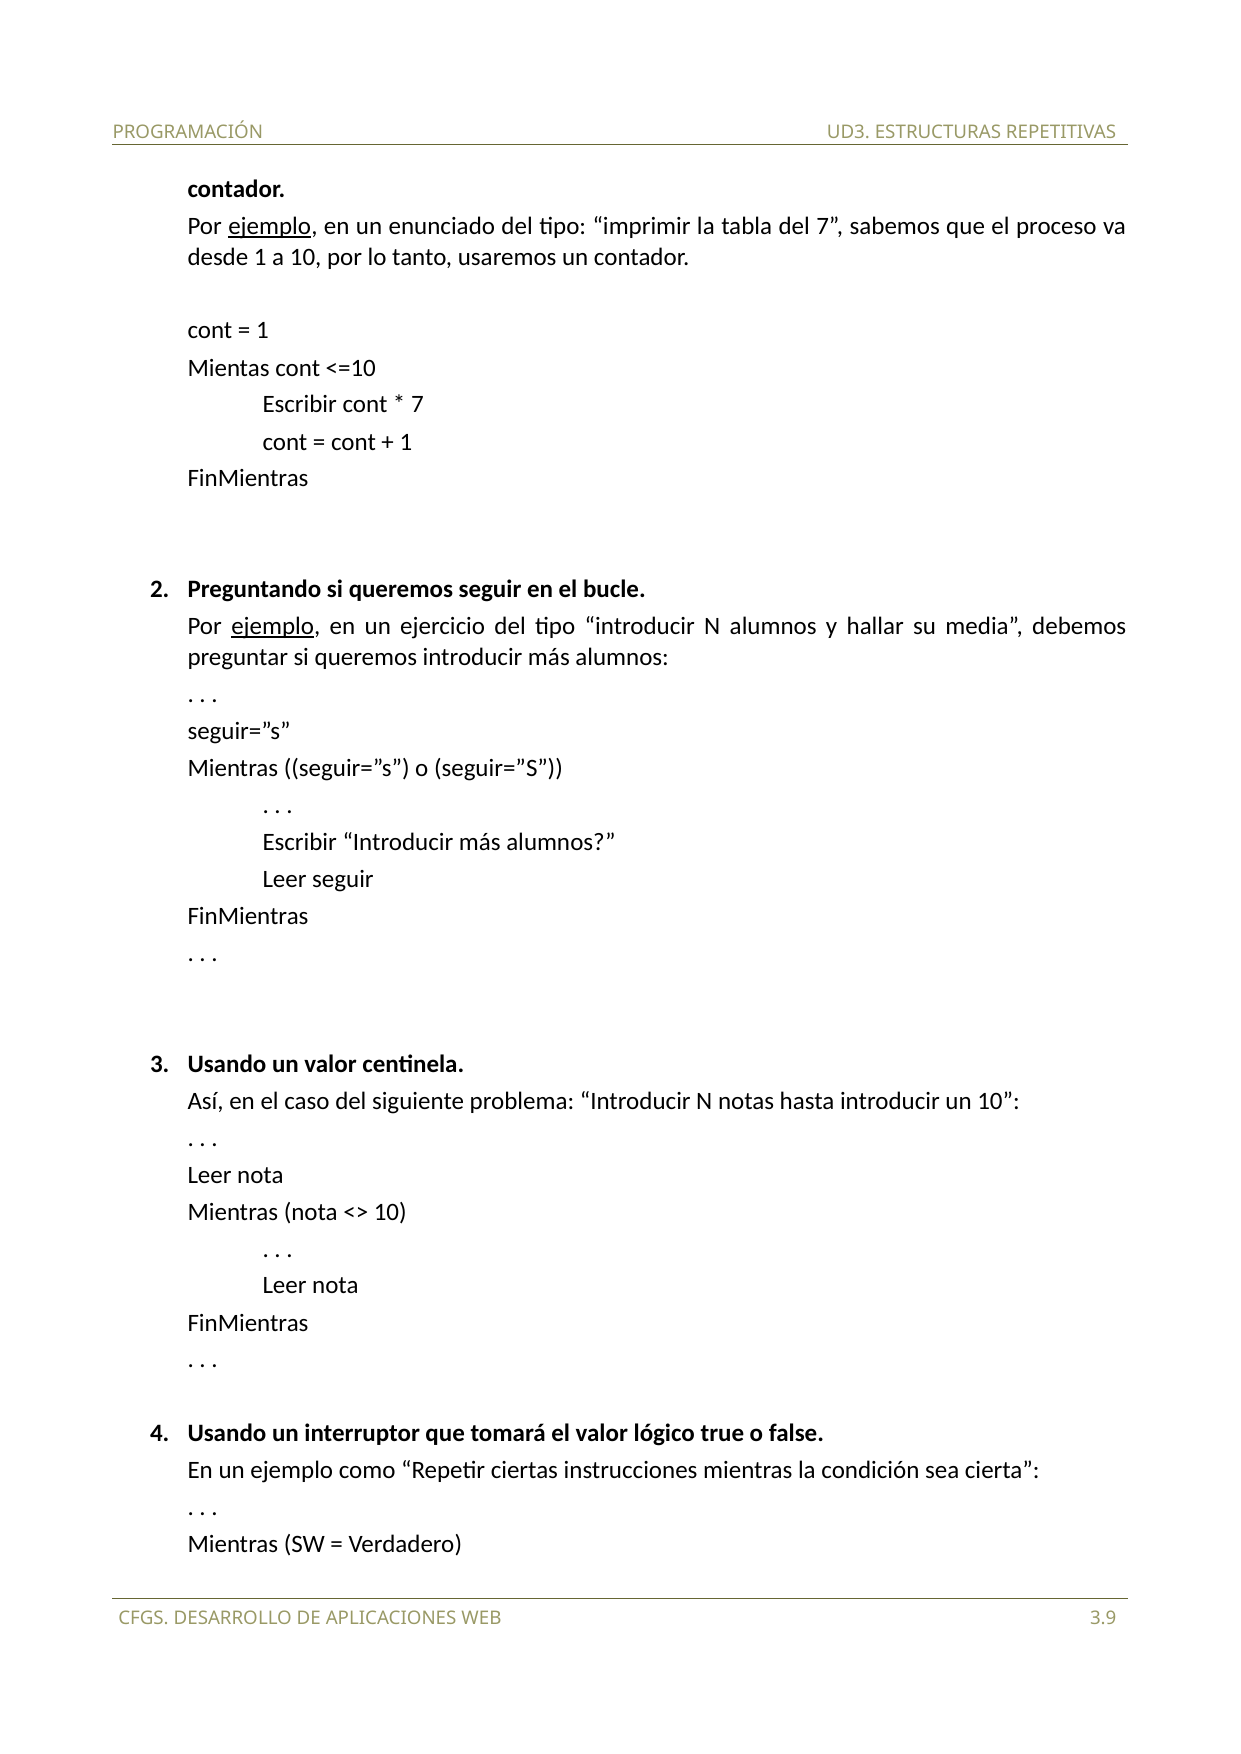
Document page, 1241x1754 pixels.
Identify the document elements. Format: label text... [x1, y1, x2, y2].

text Escribir “Introducir más alumnos?” [112, 826, 1128, 856]
text cont = cont + 1 [112, 426, 1128, 456]
text Mientras (SW = Verdadero) [112, 1528, 1128, 1559]
list Usando un valor centinela. [150, 1048, 1128, 1078]
text Por ejemplo, en un ejercicio del tipo “introducir N alumnos y hallar su media”, debemos preguntar si queremos introducir más alumnos: [187, 611, 1128, 672]
text . . . [112, 789, 1128, 819]
text seguir=”s” [112, 715, 1128, 746]
text . . . [112, 678, 1128, 708]
text FinMientras [112, 900, 1128, 930]
text Leer nota [112, 1270, 1128, 1300]
text Escribir cont * 7 [112, 389, 1128, 419]
text Así, en el caso del siguiente problema: “Introducir N notas hasta introducir un 10”: [112, 1085, 1128, 1115]
text Leer nota [112, 1159, 1128, 1189]
text . . . [112, 1344, 1128, 1374]
text cont = 1 [112, 315, 1128, 345]
text . . . [112, 1122, 1128, 1152]
text . . . [112, 1233, 1128, 1263]
text . . . [112, 1492, 1128, 1522]
text Leer seguir [112, 863, 1128, 893]
list contador. [150, 173, 1128, 204]
text Mientras ((seguir=”s”) o (seguir=”S”)) [112, 752, 1128, 782]
text Por ejemplo, en un enunciado del tipo: “imprimir la tabla del 7”, sabemos que el proceso va desde 1 a 10, por lo tanto, usaremos un contador. [187, 210, 1128, 271]
text Mientras (nota <> 10) [112, 1196, 1128, 1226]
text Mientas cont <=10 [112, 352, 1128, 382]
list Preguntando si queremos seguir en el bucle. [150, 573, 1128, 604]
text En un ejemplo como “Repetir ciertas instrucciones mientras la condición sea cierta”: [187, 1454, 1128, 1485]
text . . . [112, 937, 1128, 967]
list Usando un interruptor que tomará el valor lógico true o false. [150, 1418, 1128, 1448]
text FinMientras [112, 1307, 1128, 1337]
text FinMientras [112, 463, 1128, 493]
